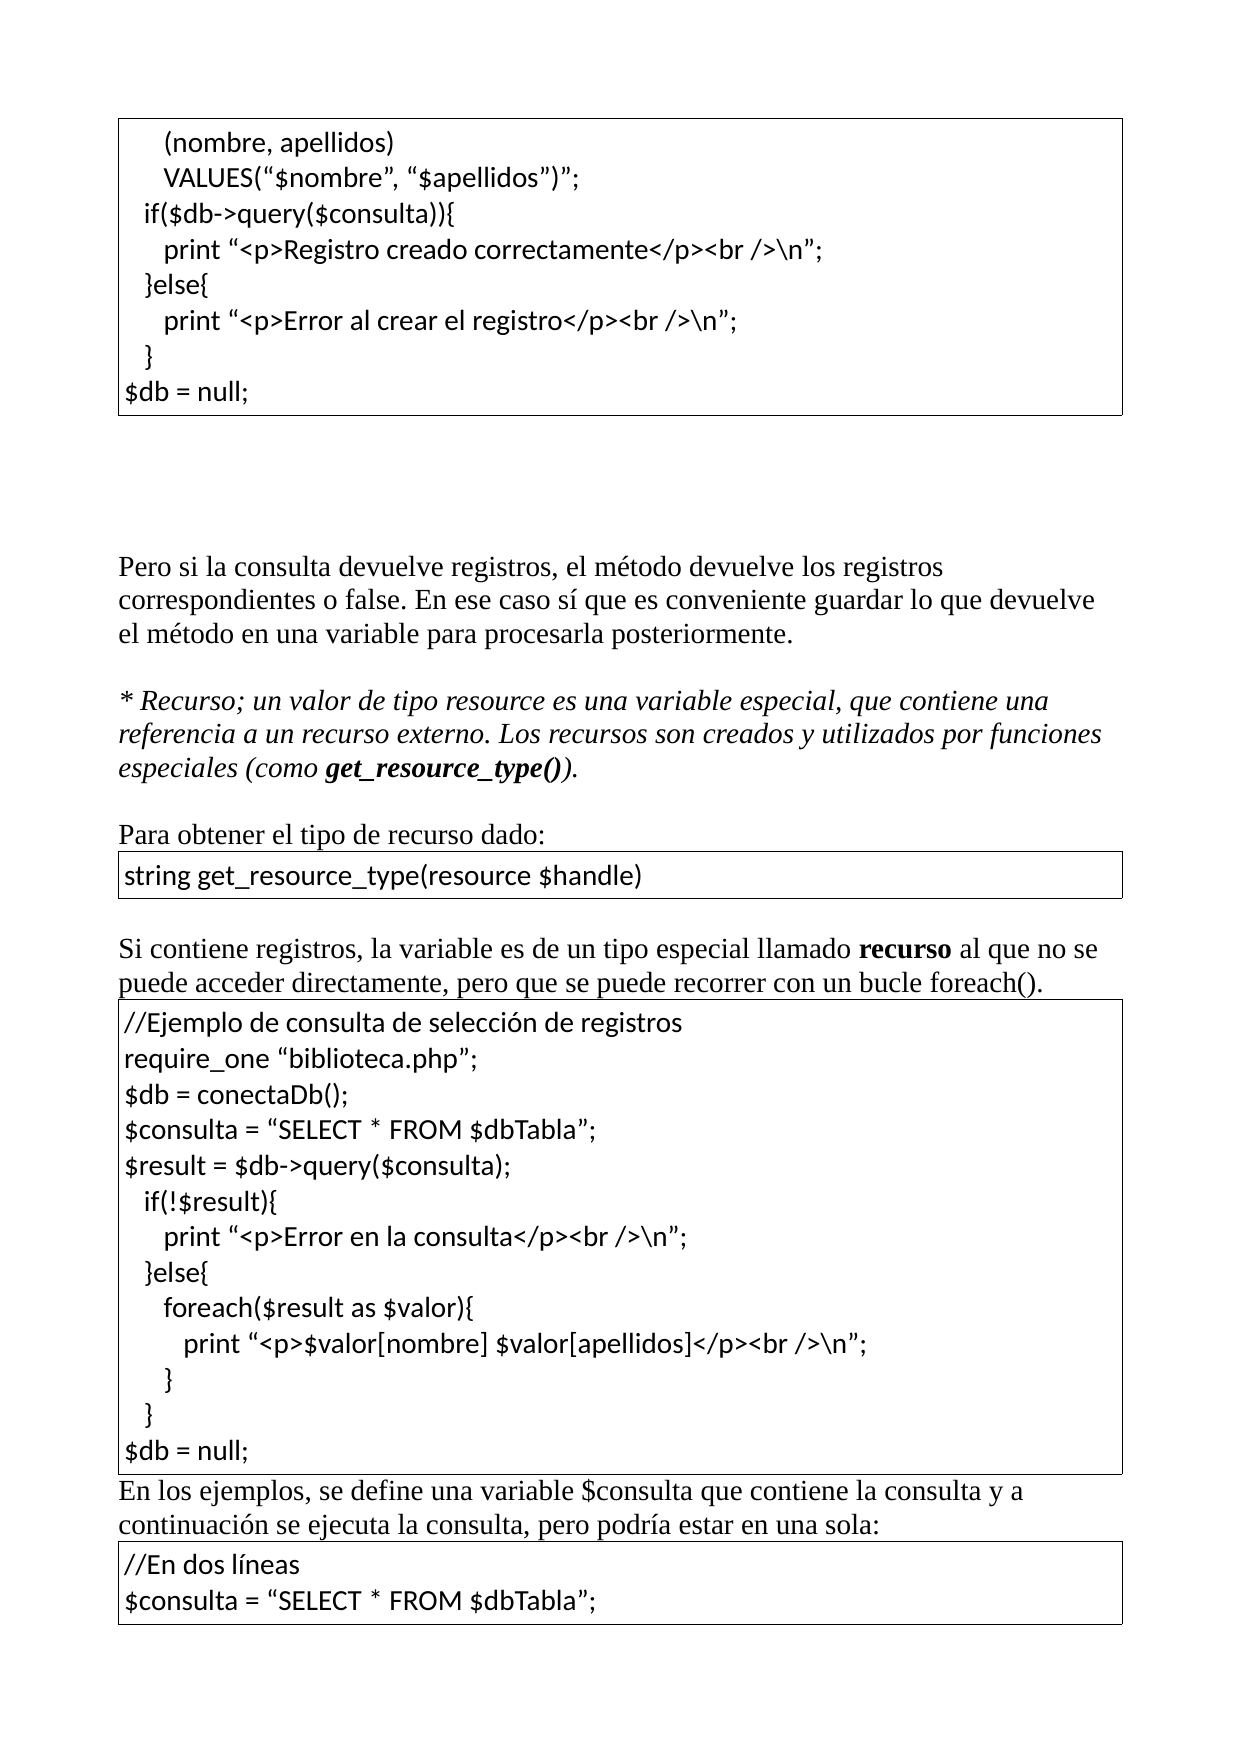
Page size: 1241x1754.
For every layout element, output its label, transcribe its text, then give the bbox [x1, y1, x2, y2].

table_header (nombre, apellidos) VALUES(“$nombre”, “$apellidos”)”; if($db->query($consulta)){ print “<p>Registro creado correctamente</p><br />\n”; }else{ print “<p>Error al crear el registro</p><br />\n”; } $db = null; [119, 119, 1122, 415]
text En los ejemplos, se define una variable $consulta que contiene la consulta y a continuación se ejecuta la consulta, pero podría estar en una sola: [118, 1475, 1122, 1541]
text Si contiene registros, la variable es de un tipo especial llamado recurso al que no se puede acceder directamente, pero que se puede recorrer con un bucle foreach(). [118, 932, 1122, 999]
text * Recurso; un valor de tipo resource es una variable especial, que contiene una referencia a un recurso externo. Los recursos son creados y utilizados por funciones especiales (como get_resource_type()). [118, 683, 1122, 784]
table_header string get_resource_type(resource $handle) [119, 852, 1122, 898]
table_header //Ejemplo de consulta de selección de registros require_one “biblioteca.php”; $db = conectaDb(); $consulta = “SELECT * FROM $dbTabla”; $result = $db->query($consulta); if(!$result){ print “<p>Error en la consulta</p><br />\n”; }else{ foreach($result as $valor){ print “<p>$valor[nombre] $valor[apellidos]</p><br />\n”; } } $db = null; [119, 1000, 1122, 1473]
text Pero si la consulta devuelve registros, el método devuelve los registros correspondientes o false. En ese caso sí que es conveniente guardar lo que devuelve el método en una variable para procesarla posteriormente. [118, 549, 1122, 649]
text Para obtener el tipo de recurso dado: [118, 817, 1122, 851]
table_header //En dos líneas $consulta = “SELECT * FROM $dbTabla”; [119, 1542, 1122, 1623]
